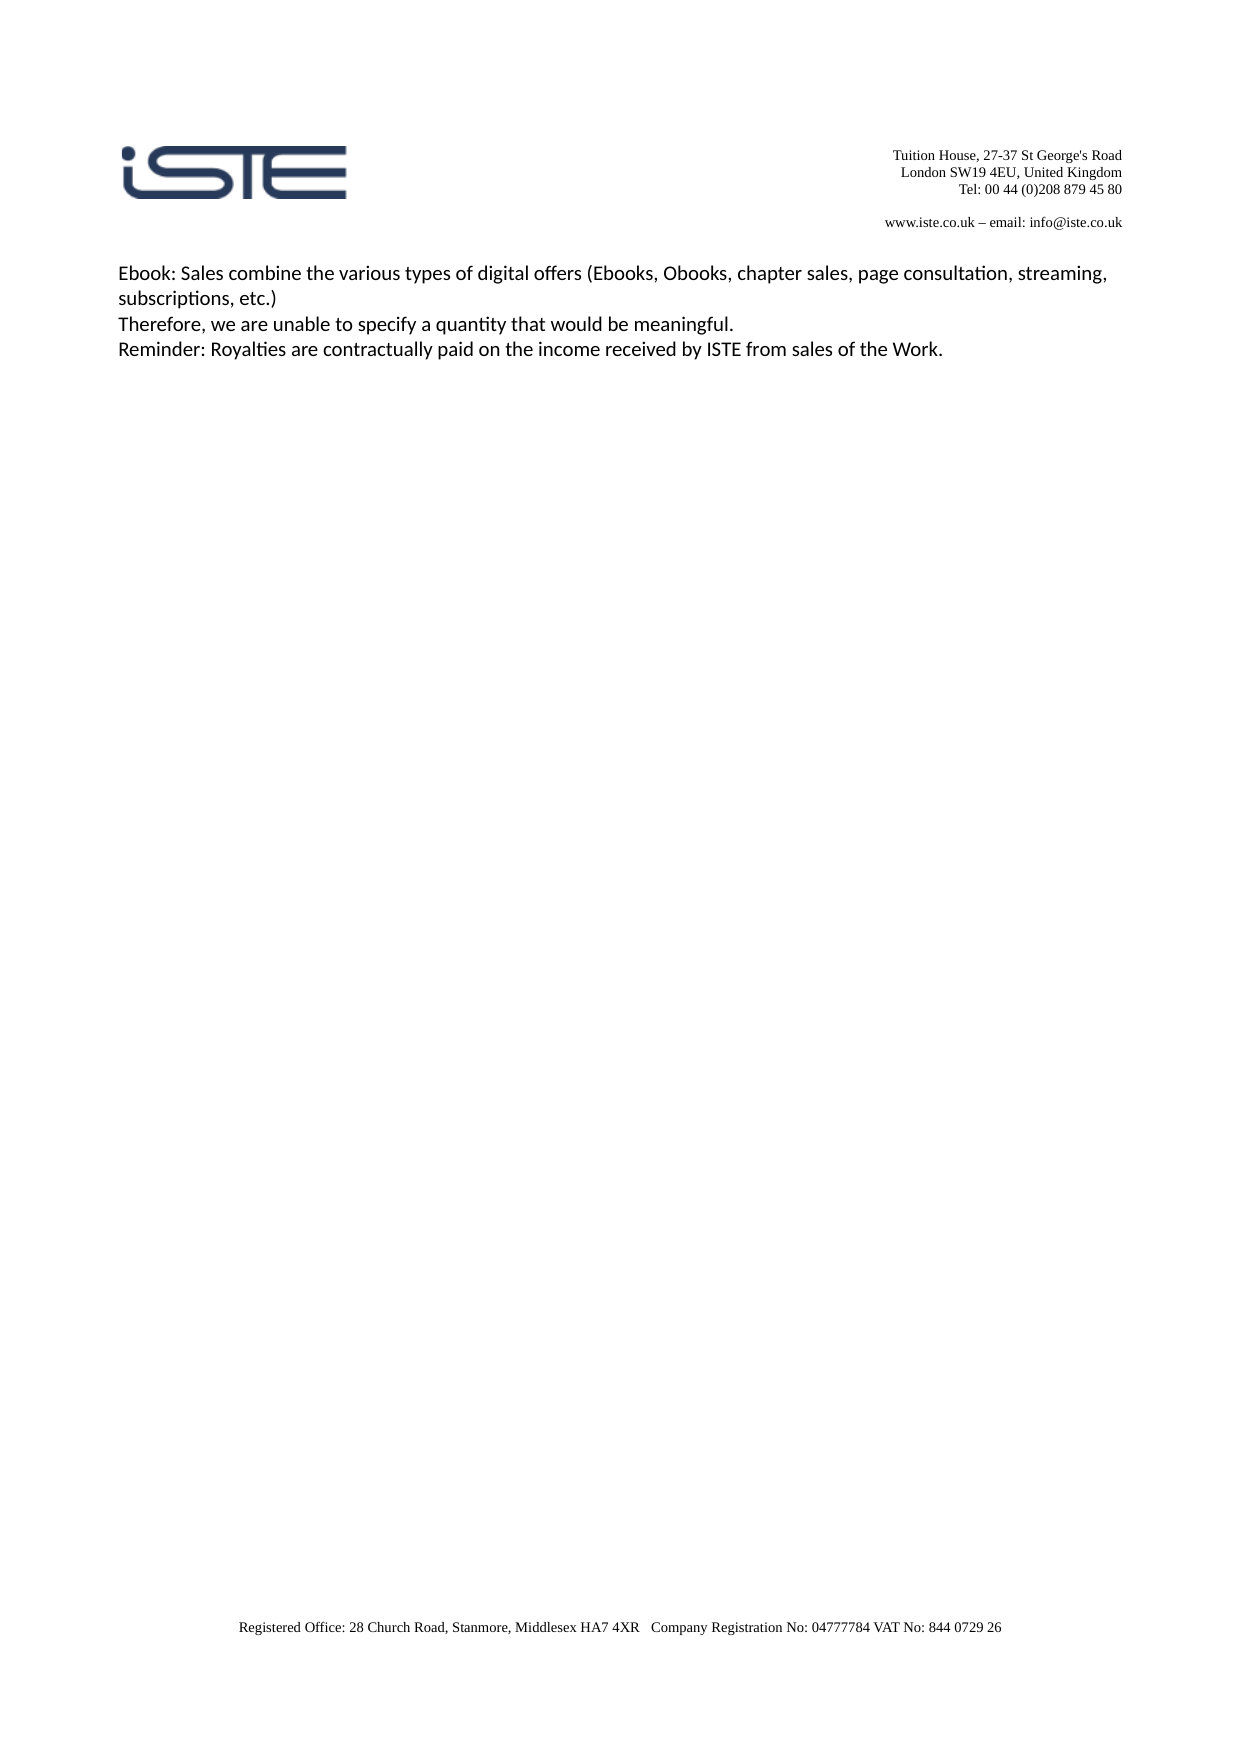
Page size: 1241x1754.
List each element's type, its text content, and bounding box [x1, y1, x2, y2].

text subscriptions, etc.) [118, 286, 1122, 311]
text Reminder: Royalties are contractually paid on the income received by ISTE from sales of the Work. [118, 336, 1122, 362]
text Ebook: Sales combine the various types of digital offers (Ebooks, Obooks, chapter sales, page consultation, streaming, [118, 260, 1122, 286]
picture [121, 146, 348, 199]
text Therefore, we are unable to specify a quantity that would be meaningful. [118, 311, 1122, 336]
